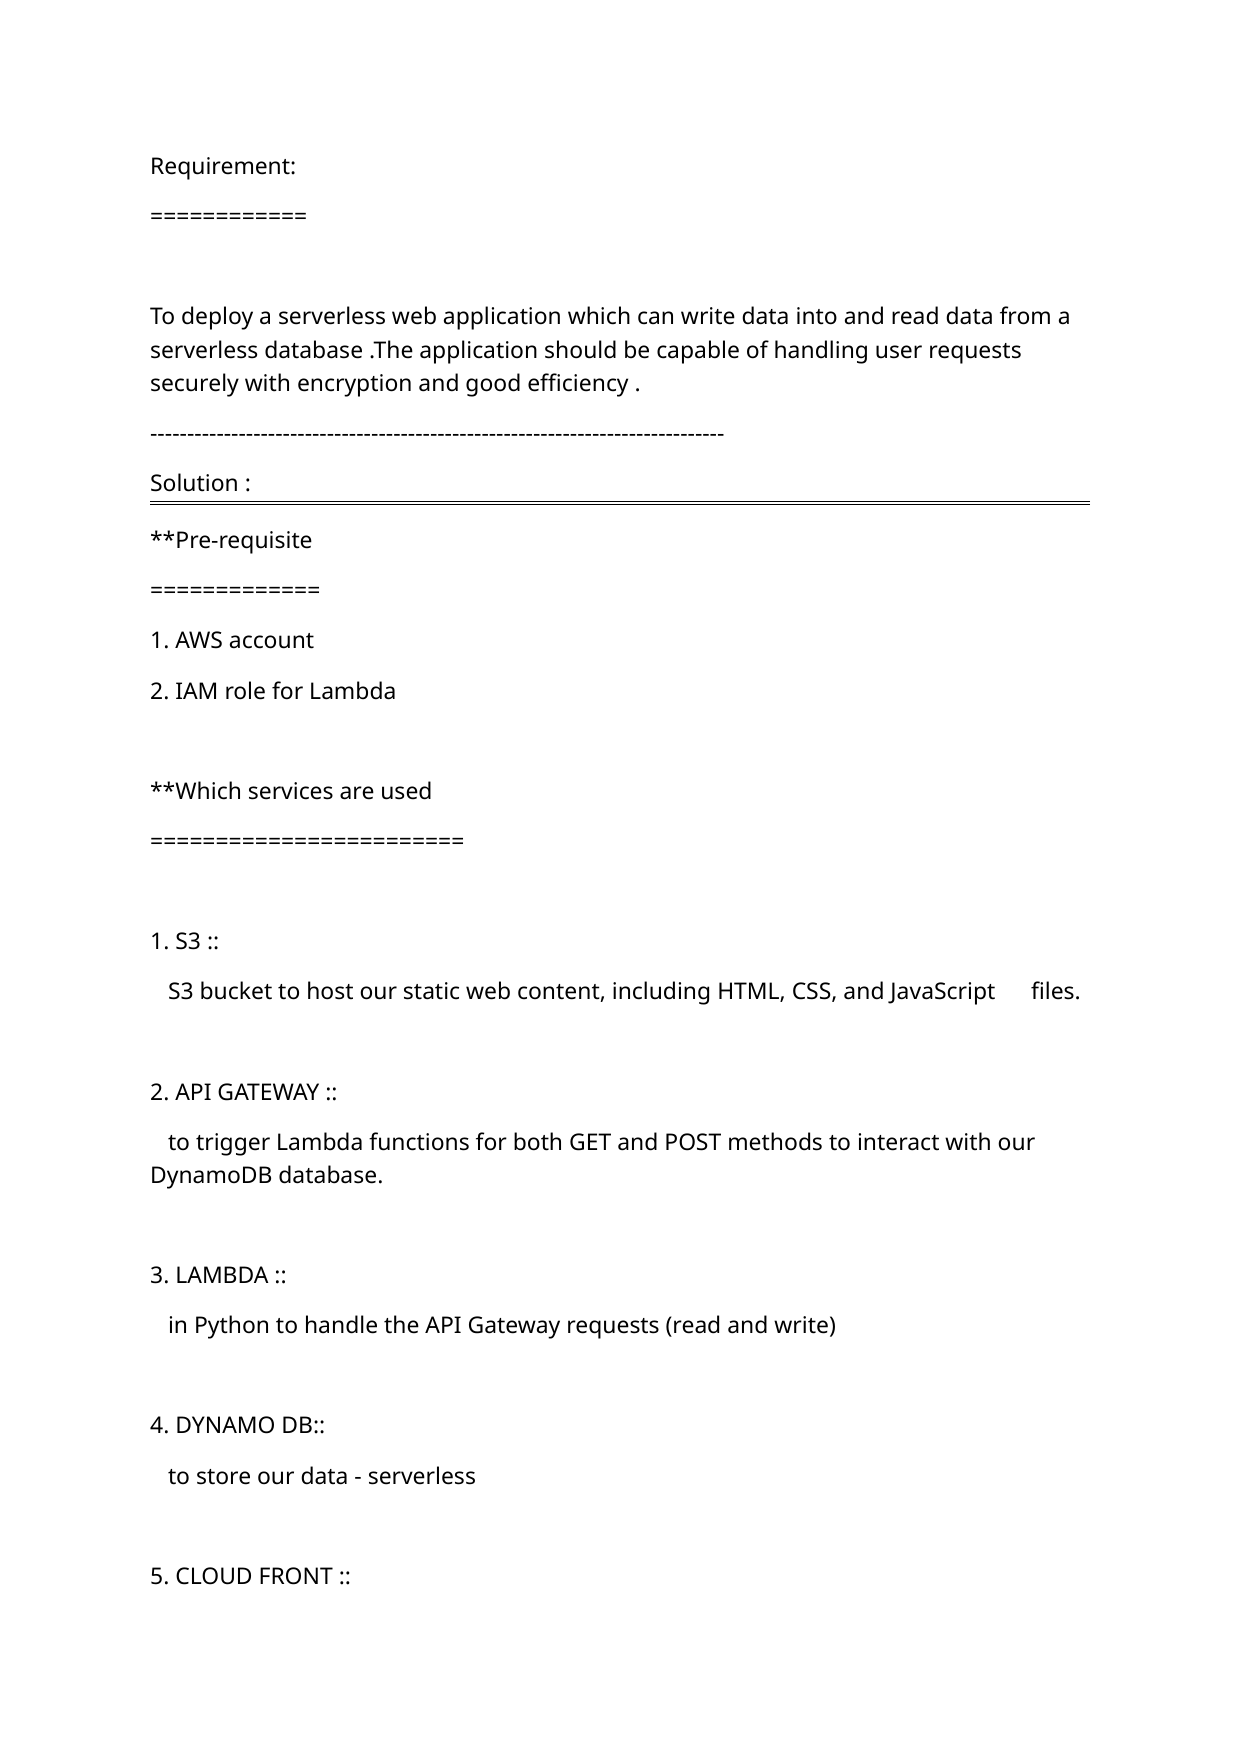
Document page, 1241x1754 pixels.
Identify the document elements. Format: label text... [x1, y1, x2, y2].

text in Python to handle the API Gateway requests (read and write) [150, 1309, 1090, 1341]
text 2. IAM role for Lambda [150, 674, 1090, 706]
text 1. AWS account [150, 624, 1090, 656]
text 4. DYNAMO DB:: [150, 1409, 1090, 1441]
text ======================== [150, 825, 1090, 856]
text S3 bucket to host our static web content, including HTML, CSS, and JavaScript files. [150, 975, 1090, 1006]
text ============ [150, 200, 1090, 231]
text 5. CLOUD FRONT :: [150, 1560, 1090, 1591]
text 2. API GATEWAY :: [150, 1075, 1090, 1107]
text 3. LAMBDA :: [150, 1259, 1090, 1290]
text to store our data - serverless [150, 1459, 1090, 1491]
text Requirement: [150, 150, 1090, 181]
text **Pre-requisite [150, 524, 1090, 556]
text to trigger Lambda functions for both GET and POST methods to interact with our DynamoDB database. [150, 1126, 1090, 1190]
text **Which services are used [150, 775, 1090, 806]
text To deploy a serverless web application which can write data into and read data from a serverless database .The application should be capable of handling user requests securely with encryption and good efficiency . [150, 300, 1090, 398]
text ------------------------------------------------------------------------------ [150, 417, 1090, 448]
text Solution : [150, 467, 1090, 501]
text ============= [150, 574, 1090, 606]
text 1. S3 :: [150, 925, 1090, 956]
